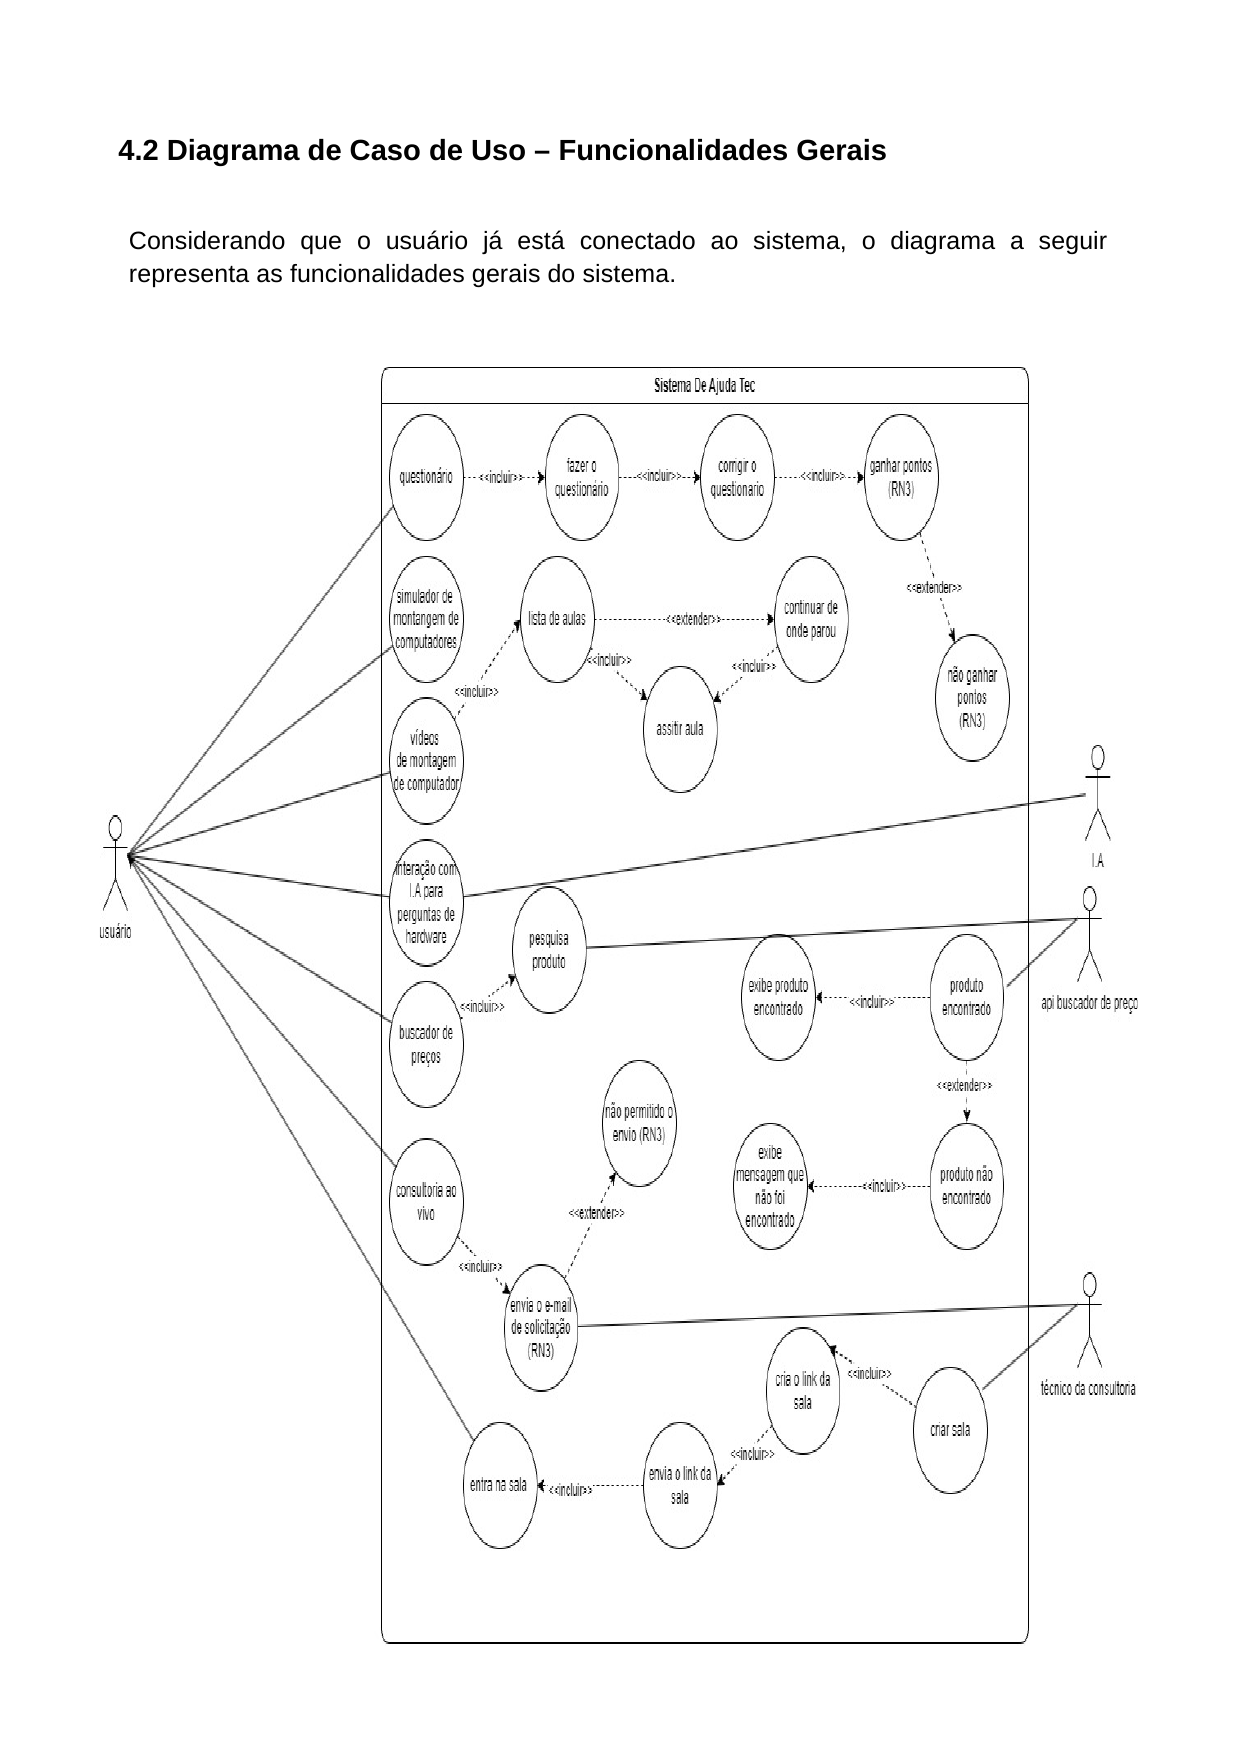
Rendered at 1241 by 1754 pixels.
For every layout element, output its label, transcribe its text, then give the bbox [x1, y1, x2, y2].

text Considerando que o usuário já está conectado ao sistema, o diagrama a seguir representa as funcionalidades gerais do sistema. [129, 226, 1109, 288]
subtitle 4.2 Diagrama de Caso de Uso – Funcionalidades Gerais [118, 133, 1122, 166]
picture [99, 367, 1138, 1646]
